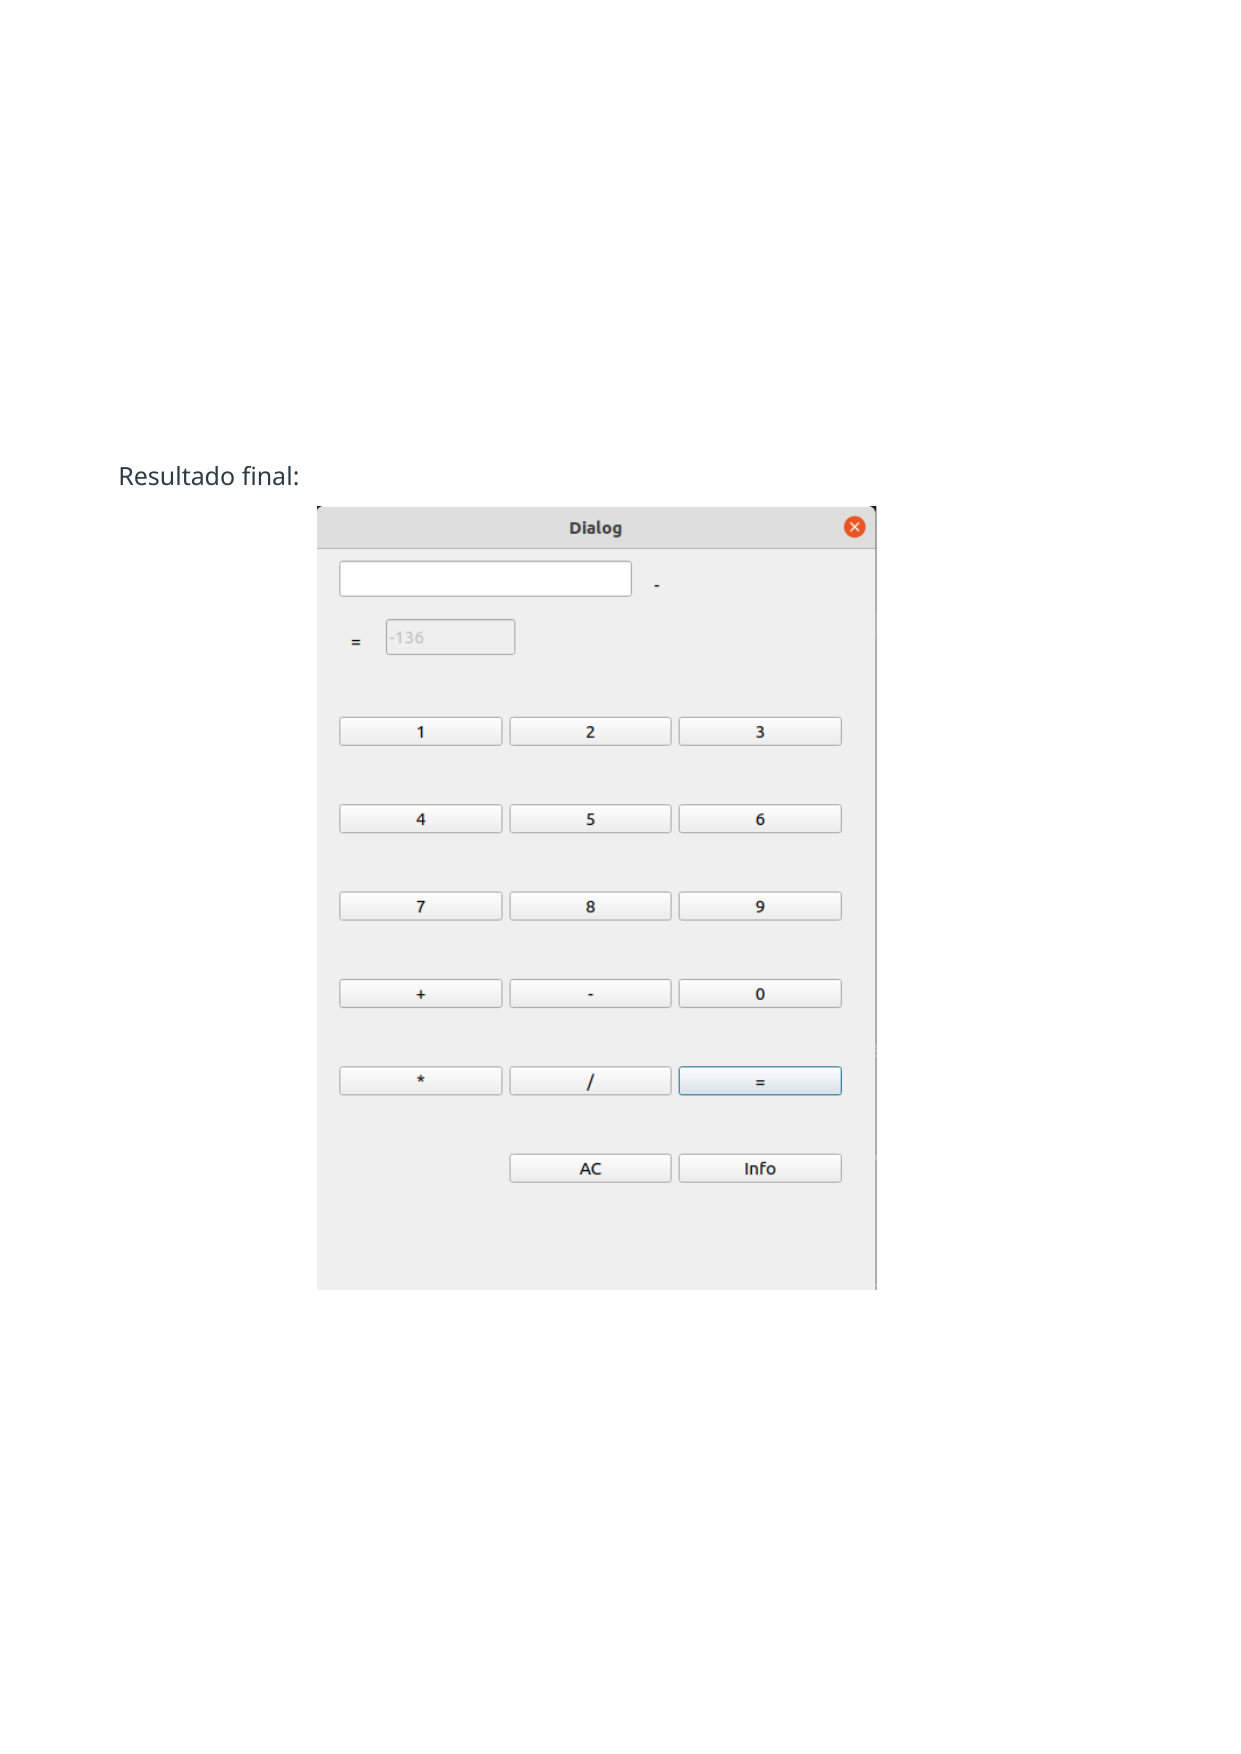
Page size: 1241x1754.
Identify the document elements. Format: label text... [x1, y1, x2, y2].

picture [317, 506, 877, 1290]
text Resultado final: [118, 459, 1122, 493]
